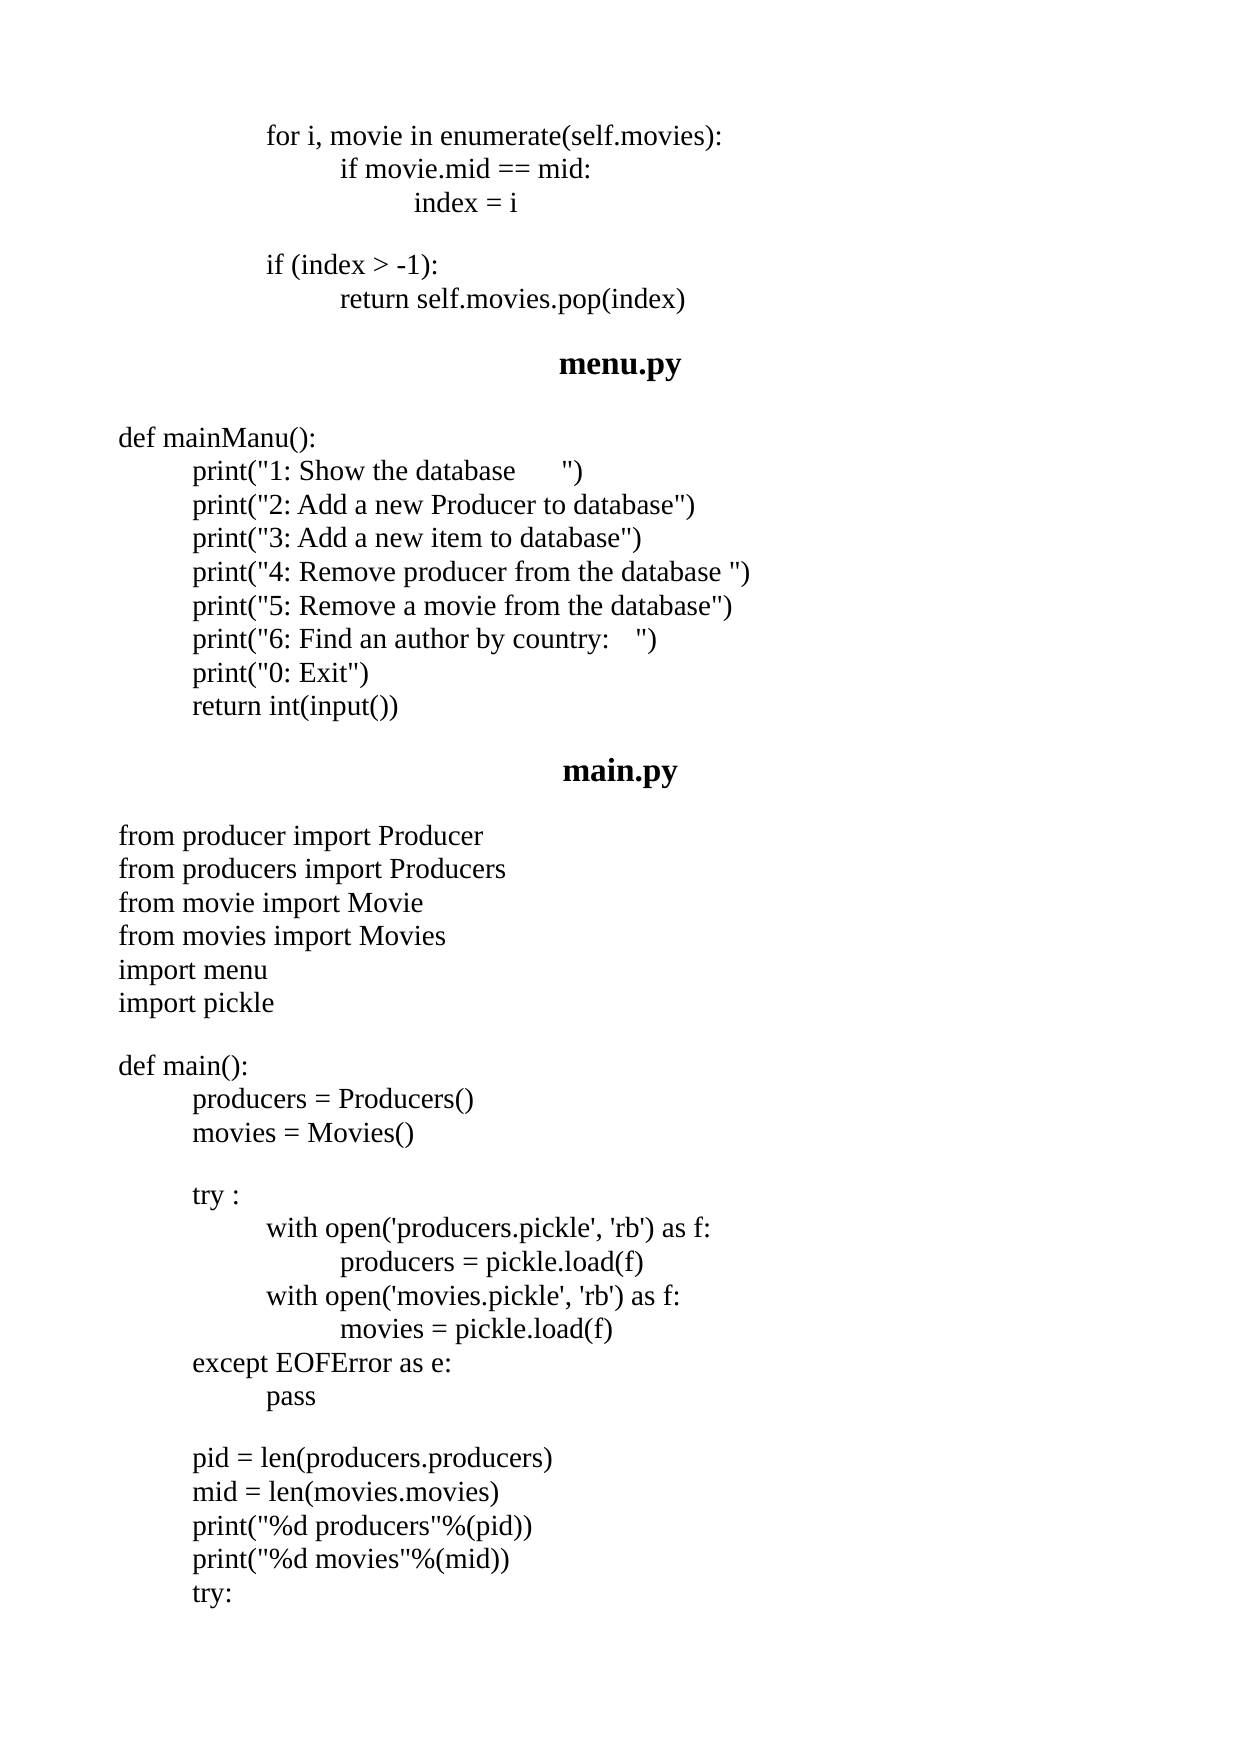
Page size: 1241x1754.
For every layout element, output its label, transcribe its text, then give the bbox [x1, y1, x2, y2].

text with open('movies.pickle', 'rb') as f: [118, 1278, 1122, 1311]
text print("%d producers"%(pid)) [118, 1508, 1122, 1541]
text if movie.mid == mid: [118, 152, 1122, 185]
text producers = pickle.load(f) [118, 1244, 1122, 1278]
text def mainManu(): [118, 420, 1122, 453]
text print("3: Add a new item to database") [118, 521, 1122, 554]
text print("6: Find an author by country: ") [118, 621, 1122, 655]
text from producers import Producers [118, 851, 1122, 885]
text return self.movies.pop(index) [118, 281, 1122, 314]
text with open('producers.pickle', 'rb') as f: [118, 1211, 1122, 1244]
text movies = pickle.load(f) [118, 1311, 1122, 1345]
text main.py [118, 751, 1122, 789]
text print("5: Remove a movie from the database") [118, 588, 1122, 621]
text try: [118, 1575, 1122, 1608]
text menu.py [118, 343, 1122, 382]
text mid = len(movies.movies) [118, 1474, 1122, 1508]
text if (index > -1): [118, 247, 1122, 281]
text print("2: Add a new Producer to database") [118, 487, 1122, 521]
text import pickle [118, 985, 1122, 1019]
text import menu [118, 952, 1122, 985]
text pid = len(producers.producers) [118, 1441, 1122, 1474]
text movies = Movies() [118, 1115, 1122, 1148]
text from movie import Movie [118, 885, 1122, 918]
text from producer import Producer [118, 818, 1122, 851]
text print("0: Exit") [118, 655, 1122, 688]
text index = i [118, 185, 1122, 219]
text return int(input()) [118, 688, 1122, 722]
text print("%d movies"%(mid)) [118, 1541, 1122, 1575]
text pass [118, 1378, 1122, 1412]
text print("1: Show the database ") [118, 453, 1122, 487]
text for i, movie in enumerate(self.movies): [118, 118, 1122, 152]
text from movies import Movies [118, 918, 1122, 952]
text producers = Producers() [118, 1081, 1122, 1115]
text except EOFError as e: [118, 1345, 1122, 1378]
text try : [118, 1177, 1122, 1211]
text def main(): [118, 1048, 1122, 1081]
text print("4: Remove producer from the database ") [118, 554, 1122, 588]
